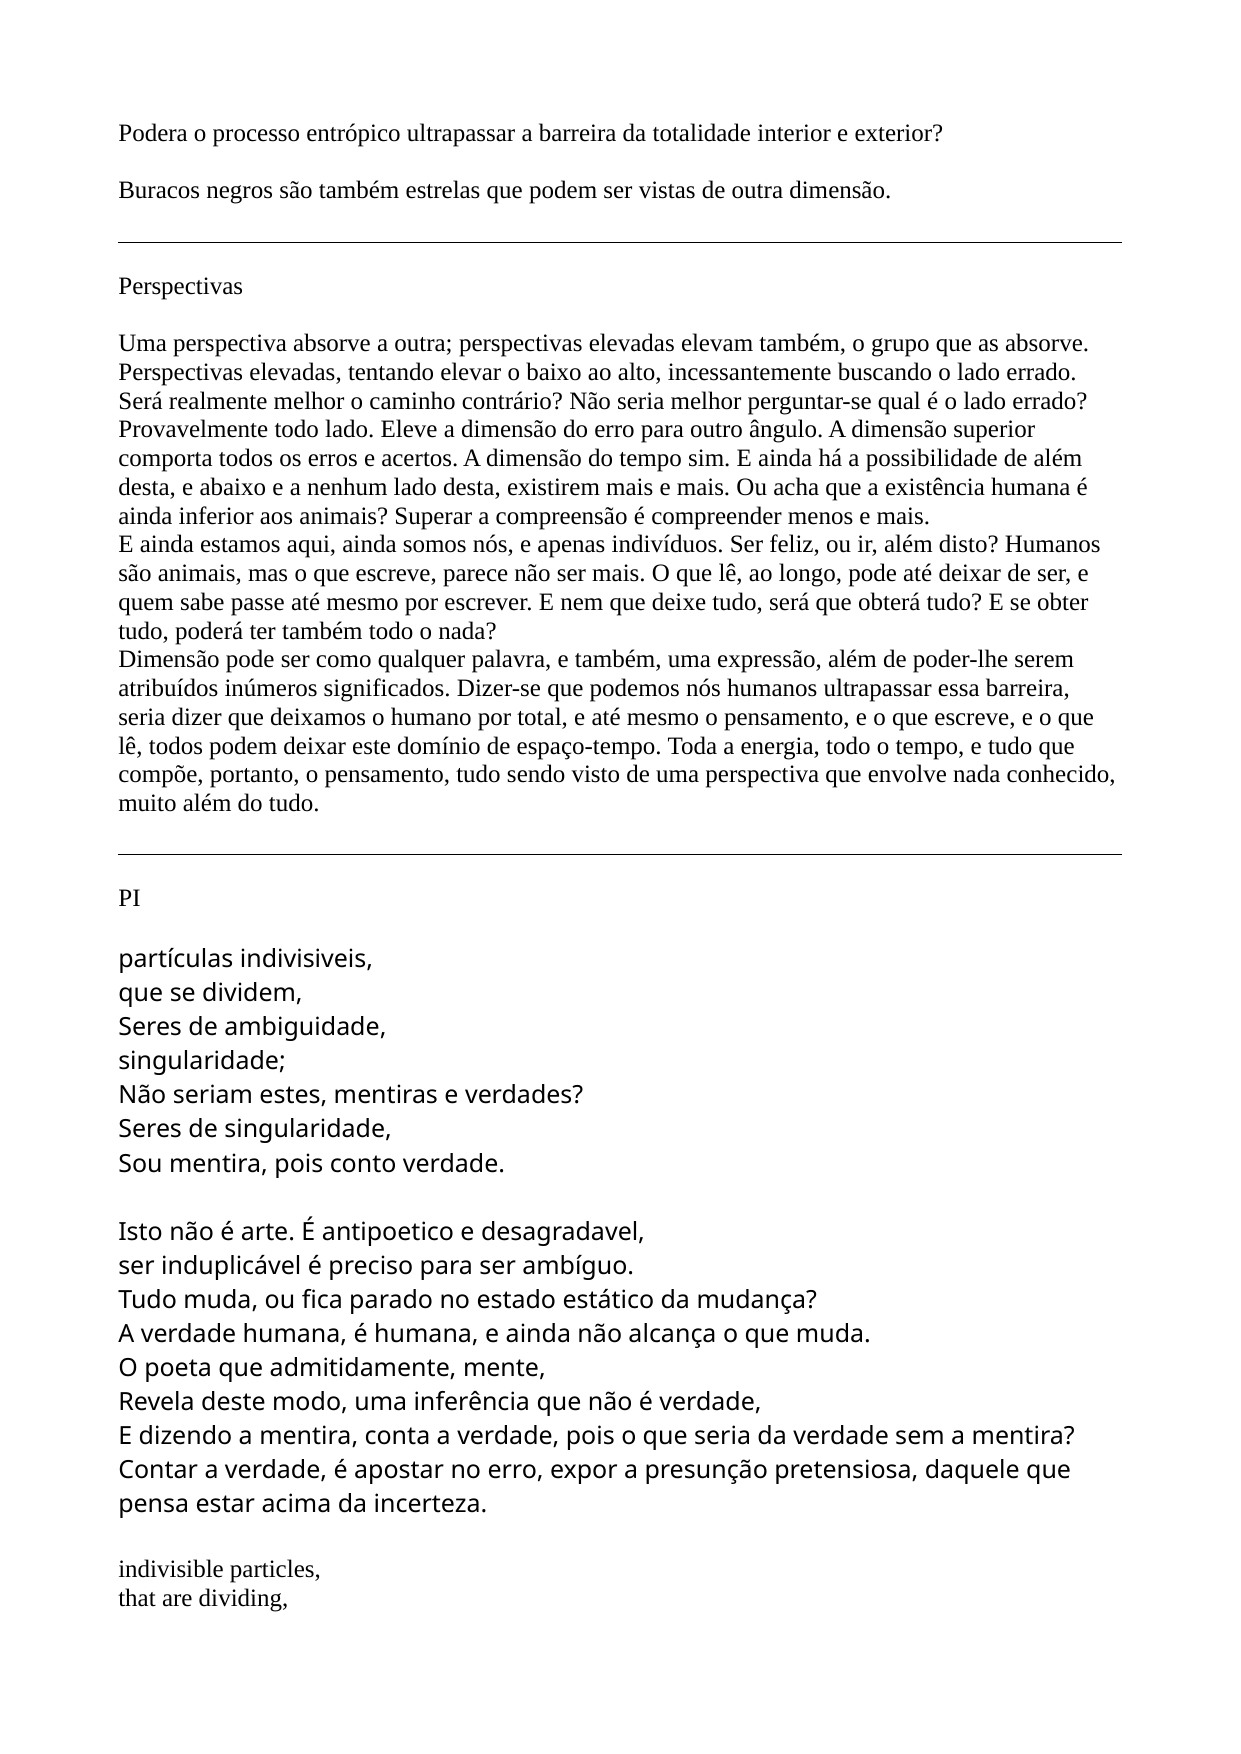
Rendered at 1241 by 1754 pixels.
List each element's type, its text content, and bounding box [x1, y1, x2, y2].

text Perspectivas [118, 271, 1122, 299]
text PI [118, 883, 1122, 912]
text Perspectivas elevadas, tentando elevar o baixo ao alto, incessantemente buscando o lado errado. Será realmente melhor o caminho contrário? Não seria melhor perguntar-se qual é o lado errado? Provavelmente todo lado. Eleve a dimensão do erro para outro ângulo. A dimensão superior comporta todos os erros e acertos. A dimensão do tempo sim. E ainda há a possibilidade de além desta, e abaixo e a nenhum lado desta, existirem mais e mais. Ou acha que a existência humana é ainda inferior aos animais? Superar a compreensão é compreender menos e mais. [118, 357, 1122, 529]
text partículas indivisiveis, que se dividem, Seres de ambiguidade, singularidade; [118, 941, 1122, 1077]
text Não seriam estes, mentiras e verdades? Seres de singularidade, Sou mentira, pois conto verdade. Isto não é arte. É antipoetico e desagradavel, ser induplicável é preciso para ser ambíguo. Tudo muda, ou fica parado no estado estático da mudança? A verdade humana, é humana, e ainda não alcança o que muda. [118, 1077, 1122, 1349]
text O poeta que admitidamente, mente, Revela deste modo, uma inferência que não é verdade, E dizendo a mentira, conta a verdade, pois o que seria da verdade sem a mentira? Contar a verdade, é apostar no erro, expor a presunção pretensiosa, daquele que pensa estar acima da incerteza. [118, 1349, 1122, 1554]
text E ainda estamos aqui, ainda somos nós, e apenas indivíduos. Ser feliz, ou ir, além disto? Humanos são animais, mas o que escreve, parece não ser mais. O que lê, ao longo, pode até deixar de ser, e quem sabe passe até mesmo por escrever. E nem que deixe tudo, será que obterá tudo? E se obter tudo, poderá ter também todo o nada? [118, 529, 1122, 644]
text Dimensão pode ser como qualquer palavra, e também, uma expressão, além de poder-lhe serem atribuídos inúmeros significados. Dizer-se que podemos nós humanos ultrapassar essa barreira, seria dizer que deixamos o humano por total, e até mesmo o pensamento, e o que escreve, e o que lê, todos podem deixar este domínio de espaço-tempo. Toda a energia, todo o tempo, e tudo que compõe, portanto, o pensamento, tudo sendo visto de uma perspectiva que envolve nada conhecido, muito além do tudo. [118, 644, 1122, 817]
text Podera o processo entrópico ultrapassar a barreira da totalidade interior e exterior? [118, 118, 1122, 147]
text that are dividing, [118, 1583, 1122, 1611]
text indivisible particles, [118, 1554, 1122, 1583]
text Buracos negros são também estrelas que podem ser vistas de outra dimensão. [118, 176, 1122, 204]
text Uma perspectiva absorve a outra; perspectivas elevadas elevam também, o grupo que as absorve. [118, 328, 1122, 357]
